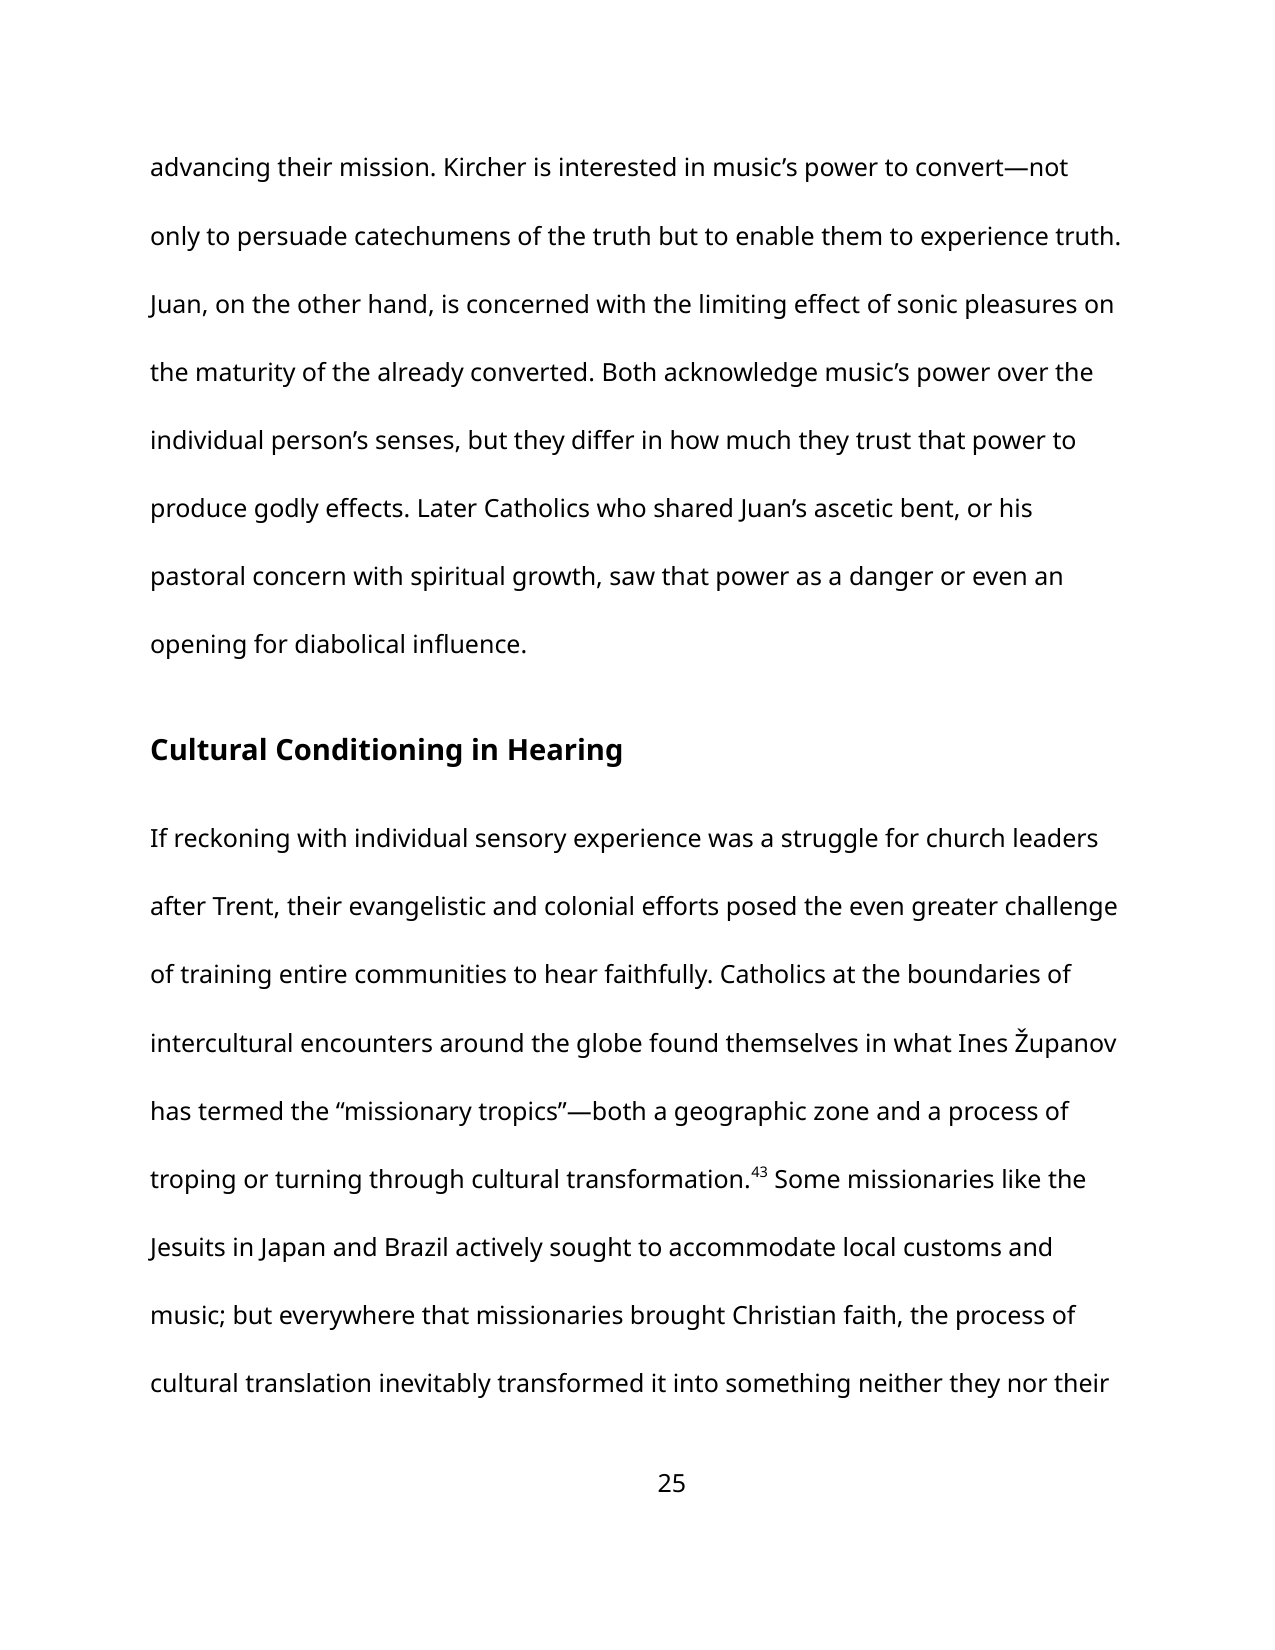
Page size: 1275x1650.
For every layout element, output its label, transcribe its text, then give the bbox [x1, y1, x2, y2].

subtitle Cultural Conditioning in Hearing [150, 729, 1125, 769]
text advancing their mission. Kircher is interested in music’s power to convert—not only to persuade catechumens of the truth but to enable them to experience truth. Juan, on the other hand, is concerned with the limiting effect of sonic pleasures on the maturity of the already converted. Both acknowledge music’s power over the individual person’s senses, but they differ in how much they trust that power to produce godly effects. Later Catholics who shared Juan’s ascetic bent, or his pastoral concern with spiritual growth, saw that power as a danger or even an opening for diabolical influence. [150, 150, 1125, 661]
text If reckoning with individual sensory experience was a struggle for church leaders after Trent, their evangelistic and colonial efforts posed the even greater challenge of training entire communities to hear faithfully. Catholics at the boundaries of intercultural encounters around the globe found themselves in what Ines Županov has termed the “missionary tropics”—both a geographic zone and a process of troping or turning through cultural transformation. Some missionaries like the Jesuits in Japan and Brazil actively sought to accommodate local customs and music; but everywhere that missionaries brought Christian faith, the process of cultural translation inevitably transformed it into something neither they nor their [150, 821, 1125, 1400]
